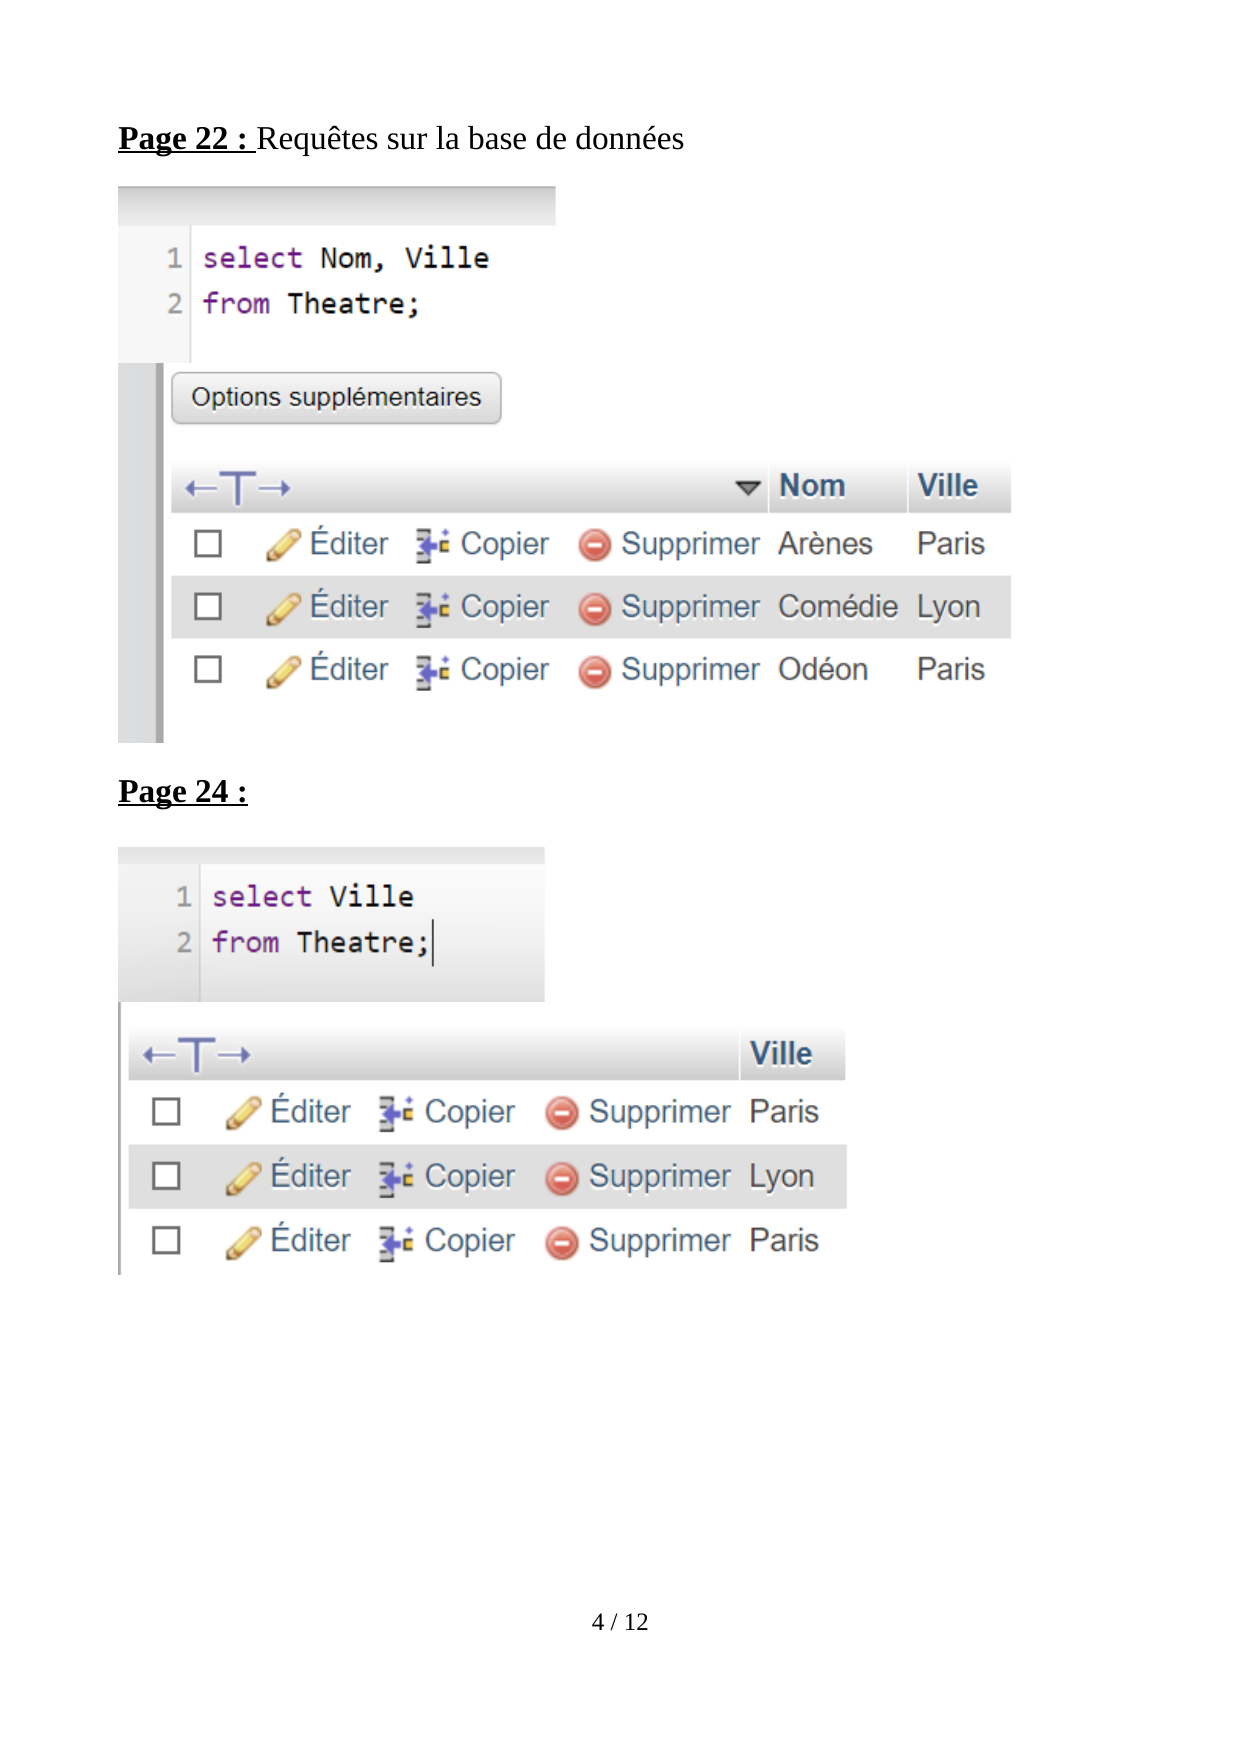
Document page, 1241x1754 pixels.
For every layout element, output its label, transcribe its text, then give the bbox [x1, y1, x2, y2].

picture [118, 847, 915, 1275]
text Page 22 : Requêtes sur la base de données [118, 118, 1122, 156]
text Page 24 : [118, 771, 1122, 809]
picture [118, 185, 1123, 743]
